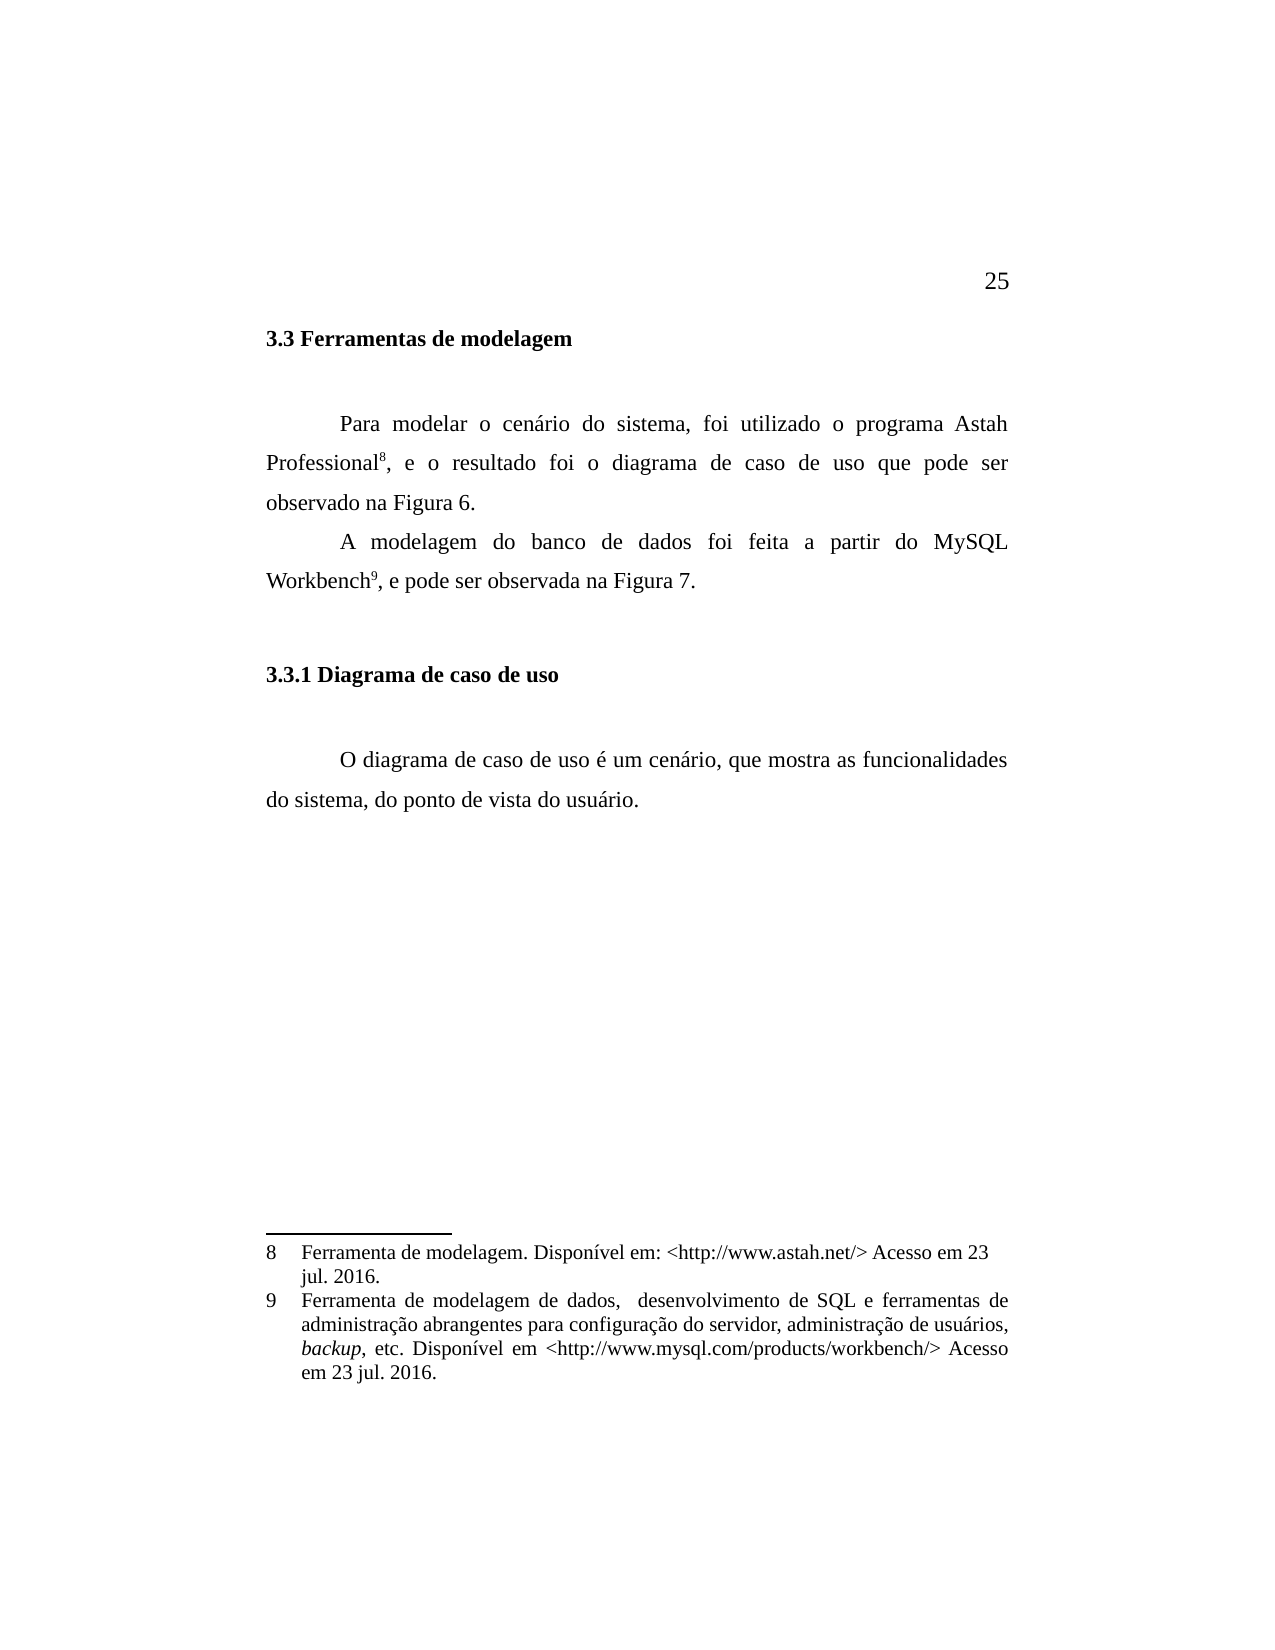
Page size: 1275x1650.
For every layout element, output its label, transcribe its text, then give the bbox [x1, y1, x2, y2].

text Ferramenta de modelagem. Disponível em: <http://www.astah.net/> Acesso em 23 jul. 2016. [266, 1240, 1009, 1288]
subtitle 3.3.1 Diagrama de caso de uso [266, 661, 1009, 687]
text O diagrama de caso de uso é um cenário, que mostra as funcionalidades do sistema, do ponto de vista do usuário. [266, 746, 1009, 812]
text Ferramenta de modelagem de dados, desenvolvimento de SQL e ferramentas de administração abrangentes para configuração do servidor, administração de usuários, backup, etc. Disponível em <http://www.mysql.com/products/workbench/> Acesso em 23 jul. 2016. [266, 1288, 1009, 1384]
text Para modelar o cenário do sistema, foi utilizado o programa Astah Professional, e o resultado foi o diagrama de caso de uso que pode ser observado na Figura 6. [266, 410, 1009, 515]
text A modelagem do banco de dados foi feita a partir do MySQL Workbench, e pode ser observada na Figura 7. [266, 528, 1009, 594]
subtitle 3.3 Ferramentas de modelagem [266, 325, 1009, 351]
